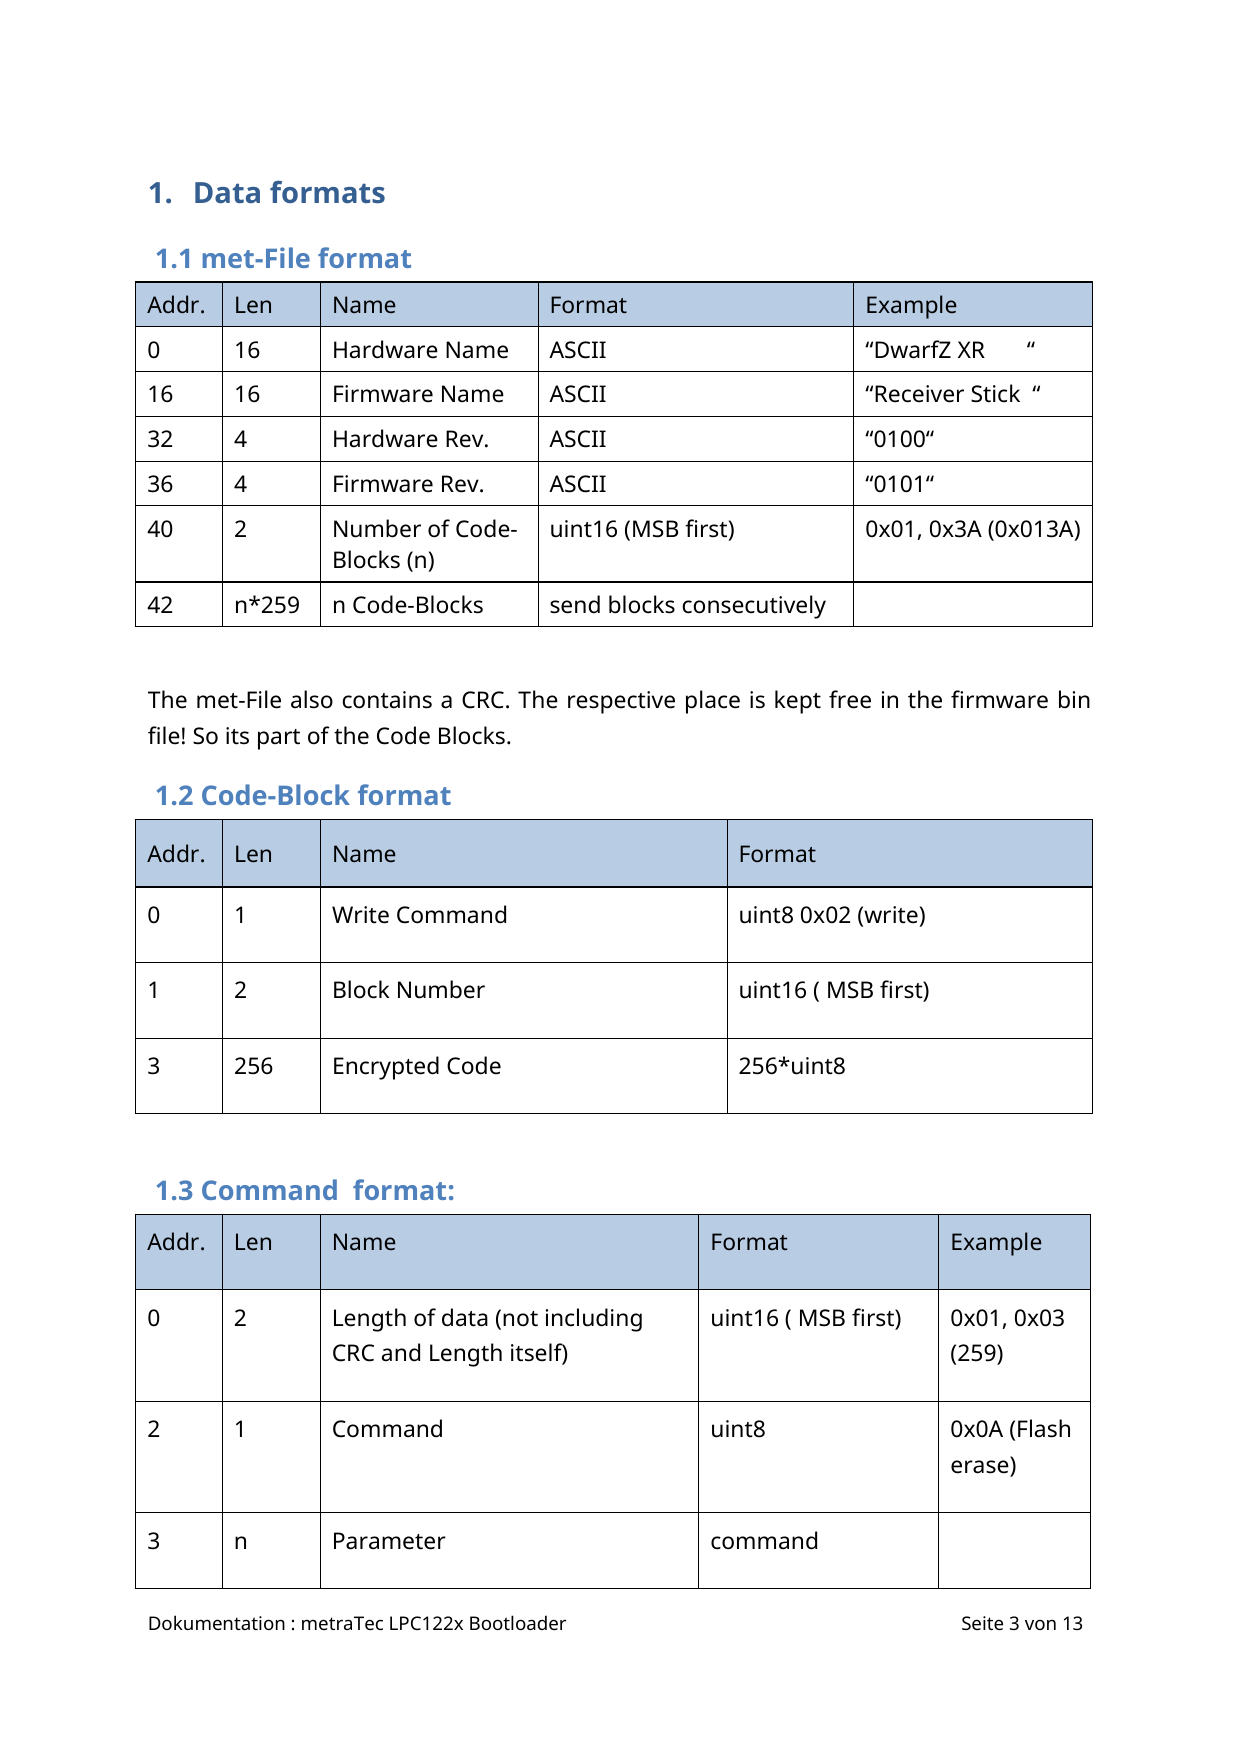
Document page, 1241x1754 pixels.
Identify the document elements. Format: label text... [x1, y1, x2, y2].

table_header Format [728, 820, 1092, 886]
table_header Name [321, 283, 538, 326]
subtitle Code-Block format [148, 777, 1093, 814]
table_cell 1 [223, 888, 320, 962]
table_cell n Code-Blocks [321, 583, 538, 626]
table_cell 2 [223, 963, 320, 1038]
table_cell ASCII [539, 462, 853, 505]
table_cell 1 [223, 1402, 320, 1512]
table_cell ASCII [539, 372, 853, 416]
table_cell 0 [136, 888, 222, 962]
table_cell Hardware Rev. [321, 417, 538, 461]
table_header Name [321, 820, 727, 886]
table_cell 16 [223, 327, 320, 371]
table_cell Length of data (not including CRC and Length itself) [321, 1290, 698, 1401]
table_cell uint16 (MSB first) [539, 506, 853, 581]
table_cell 32 [136, 417, 222, 461]
table_header Example [939, 1215, 1090, 1289]
table_cell 42 [136, 583, 222, 626]
table_cell 3 [136, 1513, 222, 1588]
table_cell 36 [136, 462, 222, 505]
table_header Format [539, 283, 853, 326]
table_cell Firmware Rev. [321, 462, 538, 505]
table_cell 0x01, 0x3A (0x013A) [854, 506, 1092, 581]
table_cell 4 [223, 417, 320, 461]
table_cell Encrypted Code [321, 1039, 727, 1113]
table_cell Firmware Name [321, 372, 538, 416]
table_cell [854, 583, 1092, 626]
table_cell uint16 ( MSB first) [728, 963, 1092, 1038]
table_header Format [699, 1215, 938, 1289]
table_cell [939, 1513, 1090, 1588]
table_cell 1 [136, 963, 222, 1038]
table_cell uint16 ( MSB first) [699, 1290, 938, 1401]
table_cell Write Command [321, 888, 727, 962]
table_cell 256*uint8 [728, 1039, 1092, 1113]
table_cell n*259 [223, 583, 320, 626]
table_header Len [223, 820, 320, 886]
table_header Name [321, 1215, 698, 1289]
table_cell 40 [136, 506, 222, 581]
table_cell 16 [223, 372, 320, 416]
subtitle Command format: [148, 1171, 1093, 1208]
subtitle Data formats [148, 173, 1093, 212]
table_cell “0100“ [854, 417, 1092, 461]
table_cell 0x0A (Flash erase) [939, 1402, 1090, 1512]
table_cell 2 [223, 506, 320, 581]
table_cell “Receiver Stick “ [854, 372, 1092, 416]
table_cell n [223, 1513, 320, 1588]
table_cell Command [321, 1402, 698, 1512]
table_header Len [223, 1215, 320, 1289]
table_cell uint8 0x02 (write) [728, 888, 1092, 962]
table_cell 0 [136, 327, 222, 371]
table_cell 16 [136, 372, 222, 416]
table_cell 3 [136, 1039, 222, 1113]
table_header Addr. [136, 820, 222, 886]
table_cell 4 [223, 462, 320, 505]
table_cell 2 [223, 1290, 320, 1401]
table_cell Hardware Name [321, 327, 538, 371]
table_cell “0101“ [854, 462, 1092, 505]
table_cell “DwarfZ XR “ [854, 327, 1092, 371]
table_cell 0 [136, 1290, 222, 1401]
table_header Addr. [136, 1215, 222, 1289]
table_cell Parameter [321, 1513, 698, 1588]
table_cell uint8 [699, 1402, 938, 1512]
table_header Len [223, 283, 320, 326]
table_cell command [699, 1513, 938, 1588]
table_cell 256 [223, 1039, 320, 1113]
table_cell send blocks consecutively [539, 583, 853, 626]
table_header Addr. [136, 283, 222, 326]
table_cell 2 [136, 1402, 222, 1512]
table_cell Block Number [321, 963, 727, 1038]
table_cell Number of Code-Blocks (n) [321, 506, 538, 581]
table_header Example [854, 283, 1092, 326]
subtitle met-File format [148, 239, 1093, 276]
text The met-File also contains a CRC. The respective place is kept free in the firmware bin file! So its part of the Code Blocks. [148, 684, 1093, 751]
table_cell ASCII [539, 417, 853, 461]
table_cell ASCII [539, 327, 853, 371]
table_cell 0x01, 0x03 (259) [939, 1290, 1090, 1401]
